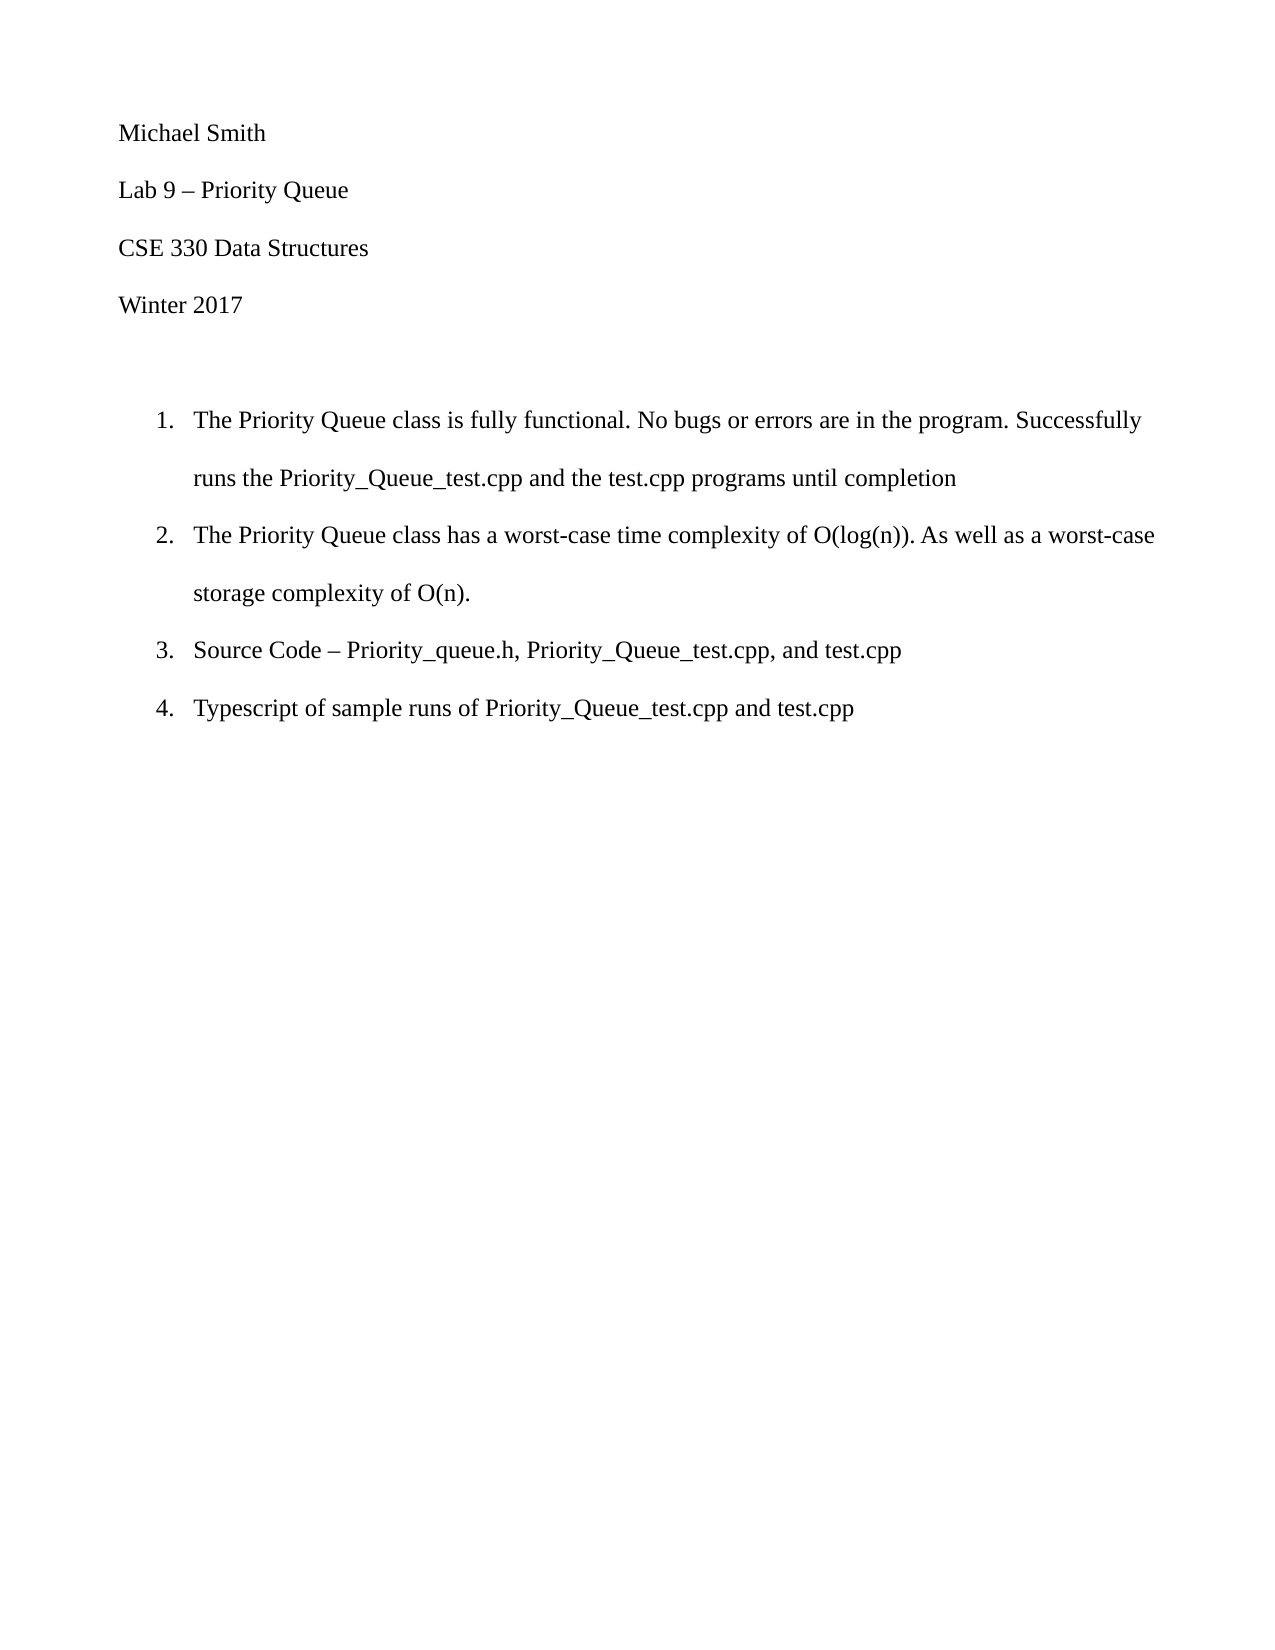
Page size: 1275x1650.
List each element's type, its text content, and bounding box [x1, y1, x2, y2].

list The Priority Queue class is fully functional. No bugs or errors are in the program. Successfully runs the Priority_Queue_test.cpp and the test.cpp programs until completion [156, 406, 1157, 492]
list Source Code – Priority_queue.h, Priority_Queue_test.cpp, and test.cpp [156, 636, 1157, 664]
list The Priority Queue class has a worst-case time complexity of O(log(n)). As well as a worst-case storage complexity of O(n). [156, 521, 1157, 607]
text CSE 330 Data Structures [118, 233, 1157, 262]
text Michael Smith [118, 118, 1157, 147]
text Lab 9 – Priority Queue [118, 176, 1157, 204]
text Winter 2017 [118, 291, 1157, 319]
list Typescript of sample runs of Priority_Queue_test.cpp and test.cpp [156, 693, 1157, 722]
